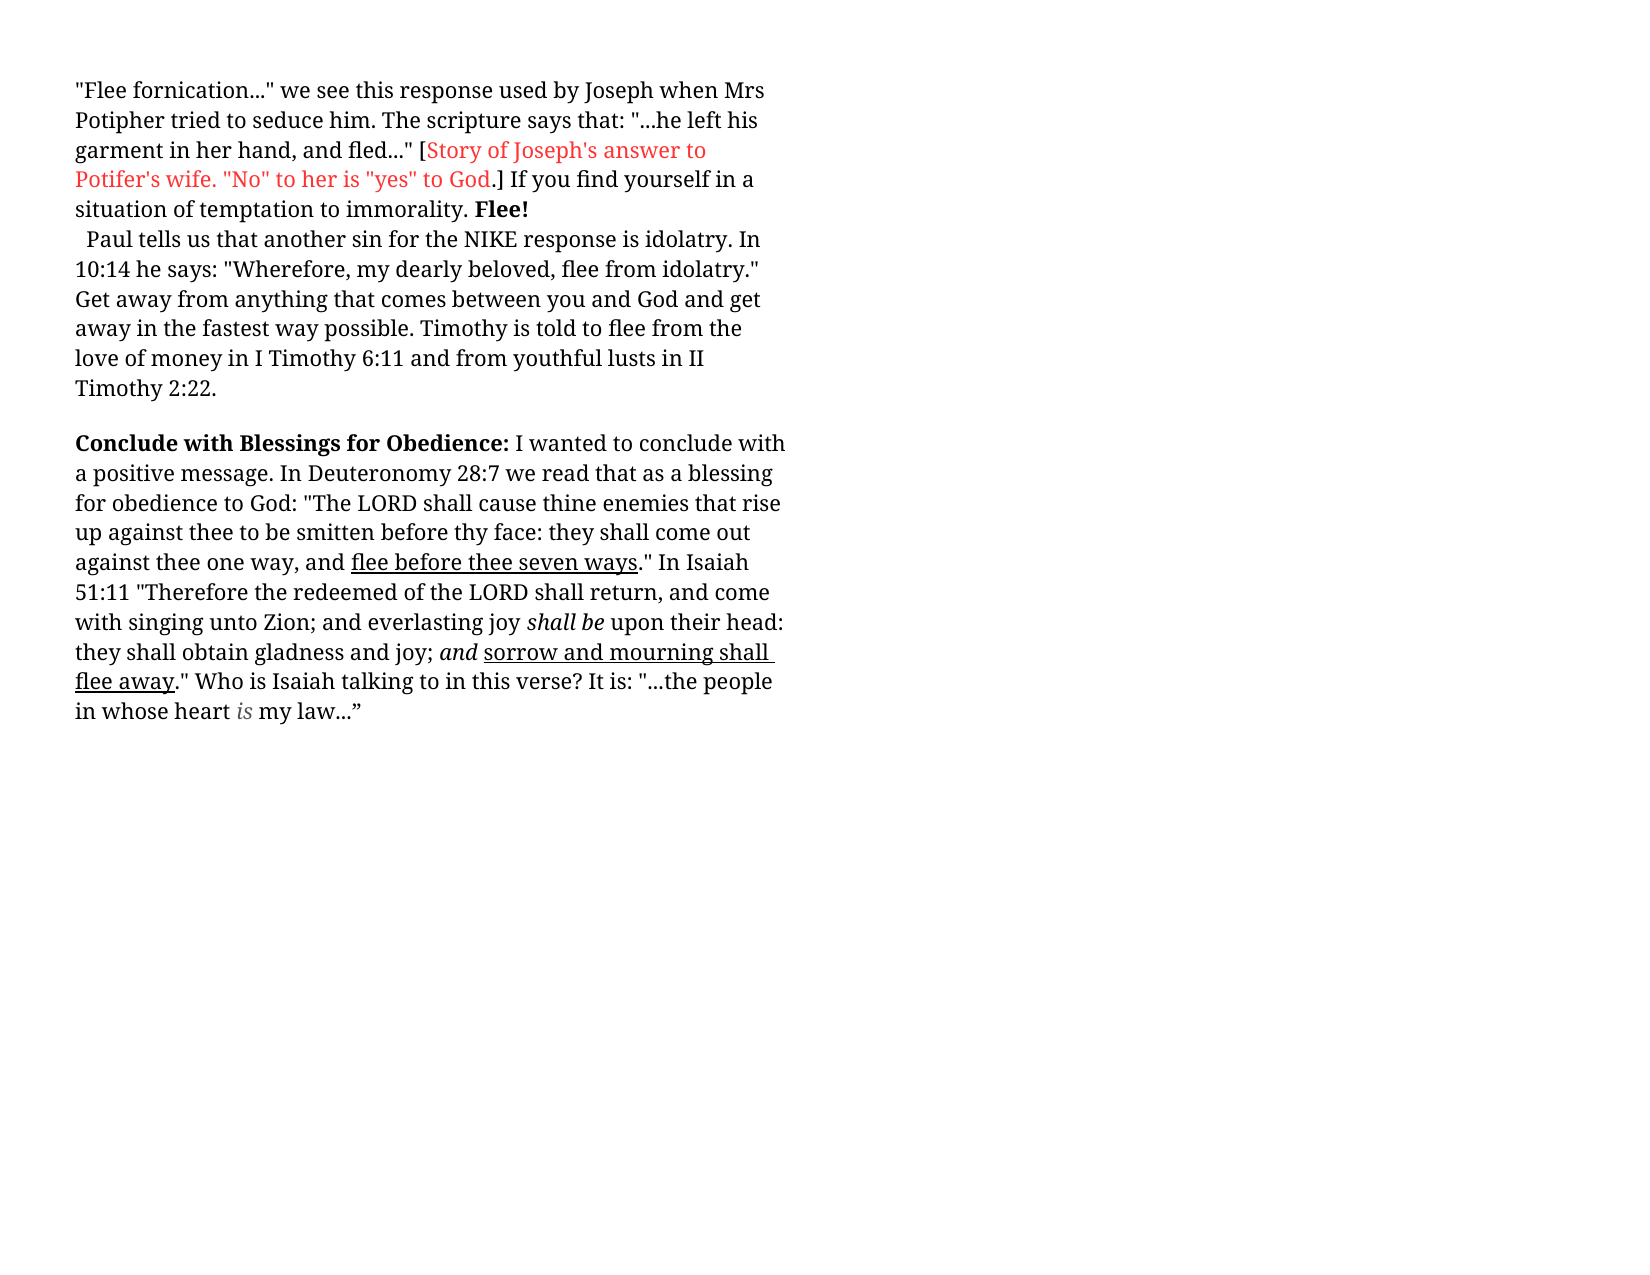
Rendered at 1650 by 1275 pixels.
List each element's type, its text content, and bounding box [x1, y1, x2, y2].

text "Flee fornication..." we see this response used by Joseph when Mrs Potipher tried to seduce him. The scripture says that: "...he left his garment in her hand, and fled..." [Story of Joseph's answer to Potifer's wife. "No" to her is "yes" to God.] If you find yourself in a situation of temptation to immorality. Flee! [75, 75, 787, 224]
text Conclude with Blessings for Obedience: I wanted to conclude with a positive message. In Deuteronomy 28:7 we read that as a blessing for obedience to God: "The LORD shall cause thine enemies that rise up against thee to be smitten before thy face: they shall come out against thee one way, and flee before thee seven ways." In Isaiah 51:11 "Therefore the redeemed of the LORD shall return, and come with singing unto Zion; and everlasting joy shall be upon their head: they shall obtain gladness and joy; and sorrow and mourning shall flee away." Who is Isaiah talking to in this verse? It is: "...the people in whose heart is my law...” [75, 428, 787, 726]
text Paul tells us that another sin for the NIKE response is idolatry. In 10:14 he says: "Wherefore, my dearly beloved, flee from idolatry." Get away from anything that comes between you and God and get away in the fastest way possible. Timothy is told to flee from the love of money in I Timothy 6:11 and from youthful lusts in II Timothy 2:22. [75, 224, 787, 403]
